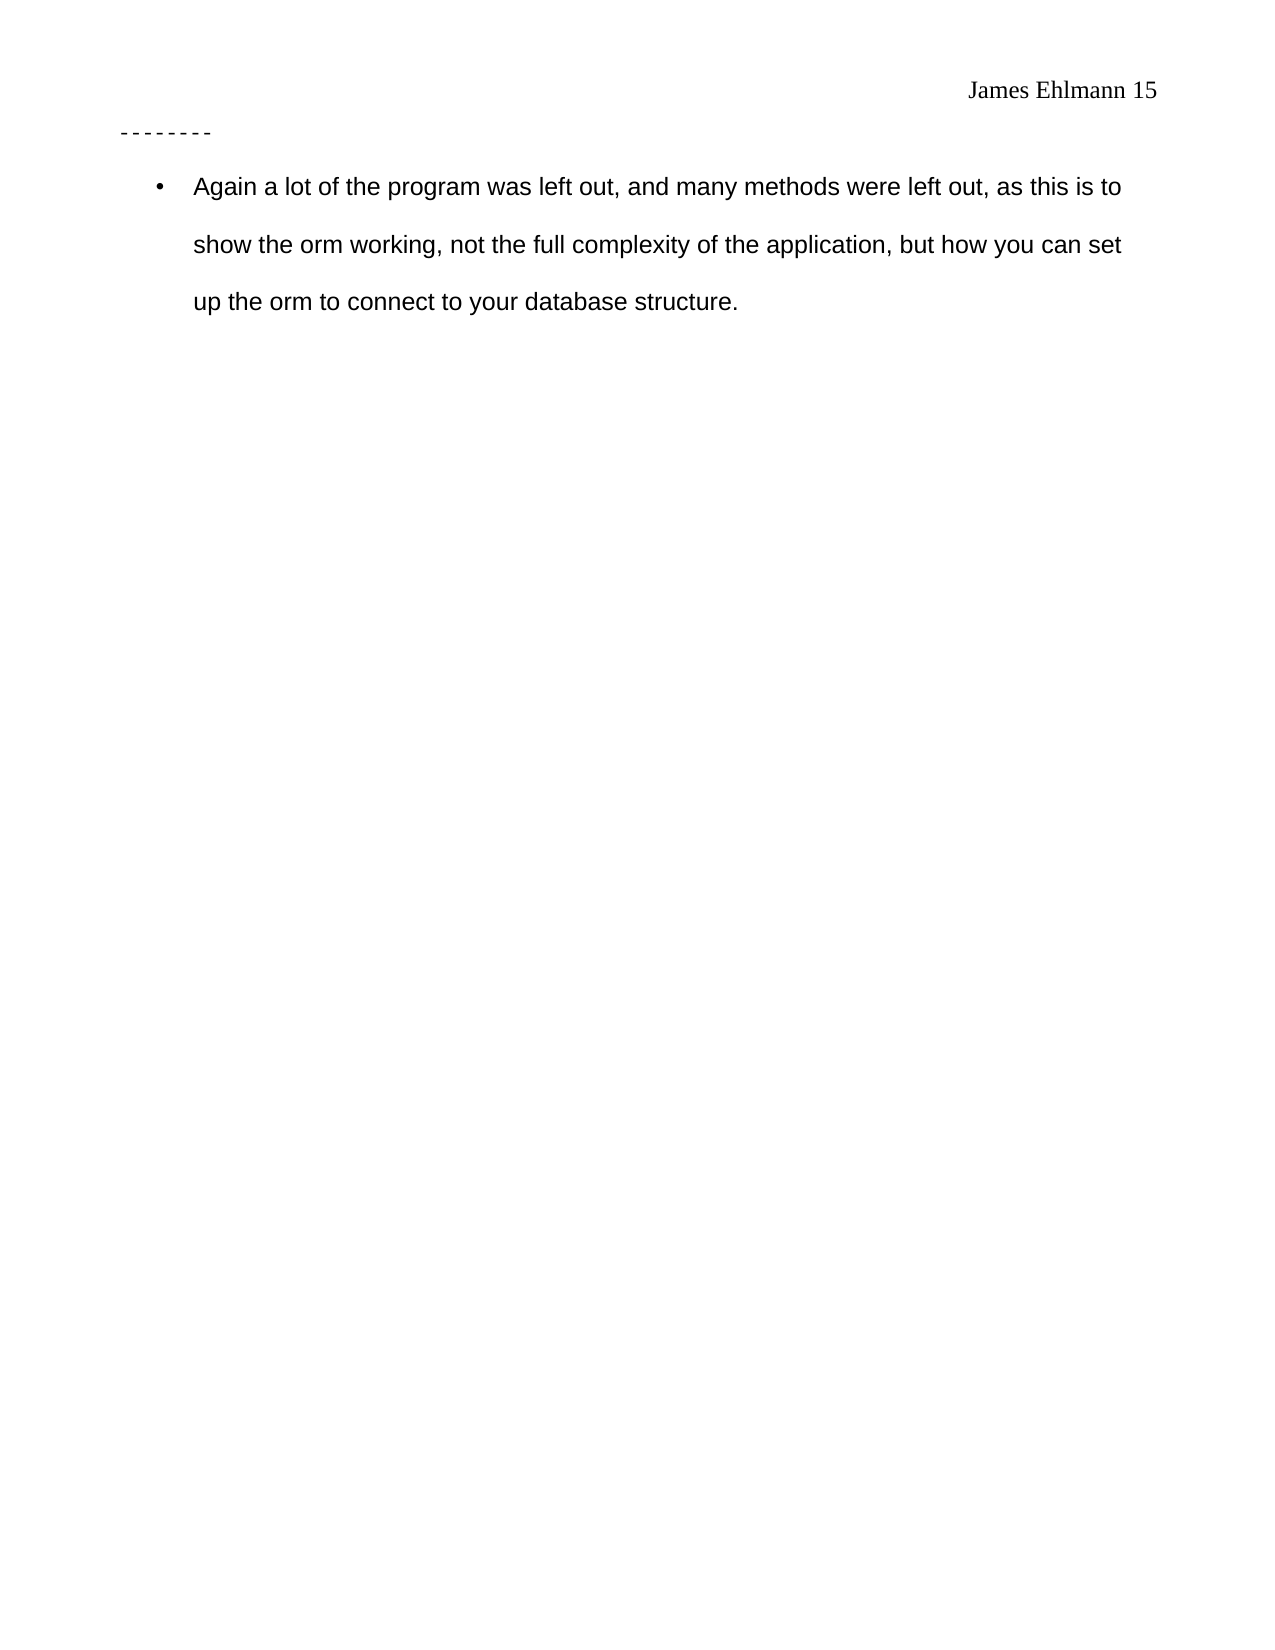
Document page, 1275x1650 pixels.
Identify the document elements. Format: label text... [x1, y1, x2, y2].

text ----------------------------------------------------------------------------------------------- [118, 118, 1157, 145]
list Again a lot of the program was left out, and many methods were left out, as this is to show the orm working, not the full complexity of the application, but how you can set up the orm to connect to your database structure. [156, 172, 1157, 316]
